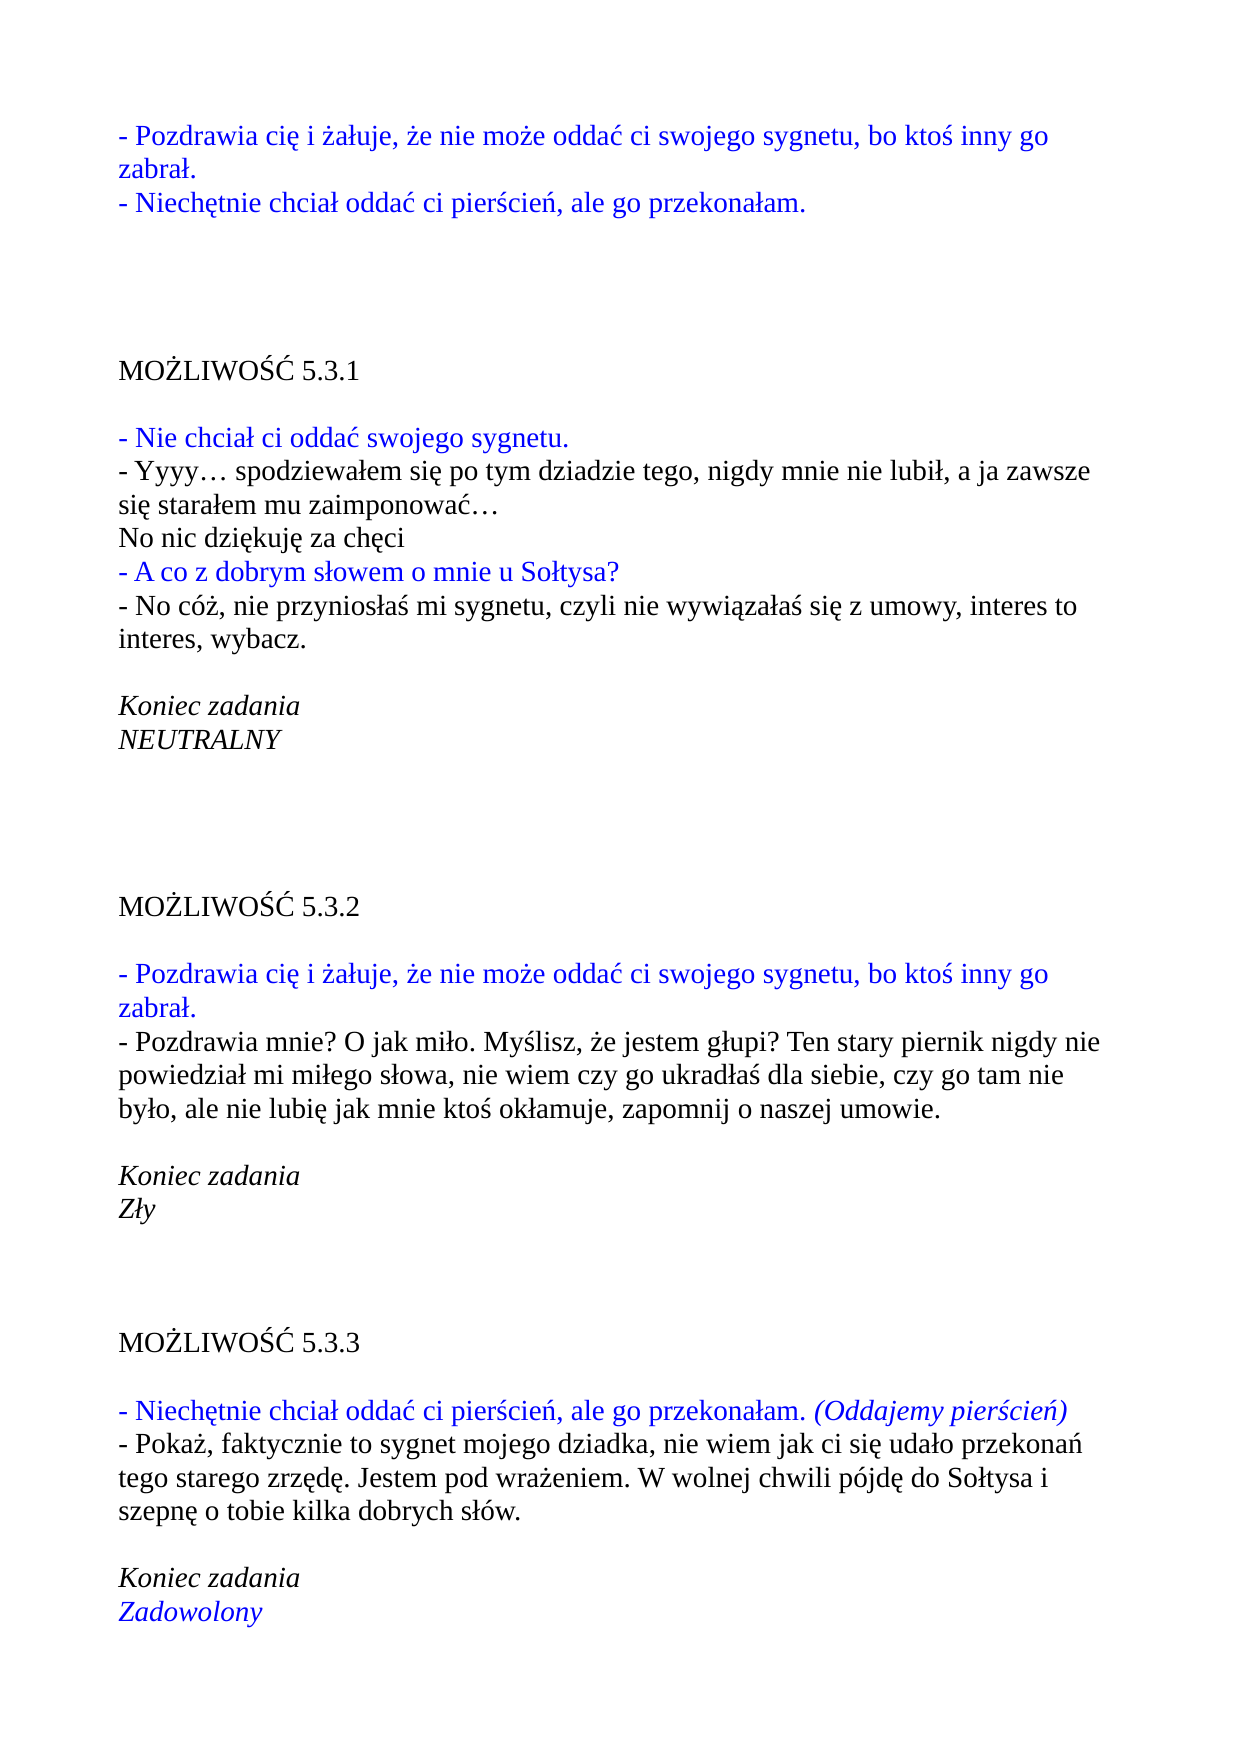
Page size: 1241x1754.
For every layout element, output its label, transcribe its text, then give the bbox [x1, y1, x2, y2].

text MOŻLIWOŚĆ 5.3.3 [118, 1326, 1122, 1359]
text - Pokaż, faktycznie to sygnet mojego dziadka, nie wiem jak ci się udało przekonań tego starego zrzędę. Jestem pod wrażeniem. W wolnej chwili pójdę do Sołtysa i szepnę o tobie kilka dobrych słów. [118, 1426, 1122, 1527]
text - No cóż, nie przyniosłaś mi sygnetu, czyli nie wywiązałaś się z umowy, interes to interes, wybacz. [118, 588, 1122, 655]
text NEUTRALNY [118, 722, 1122, 755]
text No nic dziękuję za chęci [118, 521, 1122, 554]
text MOŻLIWOŚĆ 5.3.1 [118, 353, 1122, 386]
text Koniec zadania [118, 1158, 1122, 1191]
text Koniec zadania [118, 688, 1122, 722]
text - Niechętnie chciał oddać ci pierścień, ale go przekonałam. (Oddajemy pierścień) [118, 1393, 1122, 1426]
text - Pozdrawia cię i żałuje, że nie może oddać ci swojego sygnetu, bo ktoś inny go zabrał. [118, 118, 1122, 185]
text Zadowolony [118, 1594, 1122, 1627]
text Zły [118, 1191, 1122, 1225]
text - A co z dobrym słowem o mnie u Sołtysa? [118, 554, 1122, 588]
text Koniec zadania [118, 1560, 1122, 1594]
text MOŻLIWOŚĆ 5.3.2 [118, 889, 1122, 923]
text - Pozdrawia cię i żałuje, że nie może oddać ci swojego sygnetu, bo ktoś inny go zabrał. [118, 957, 1122, 1024]
text - Niechętnie chciał oddać ci pierścień, ale go przekonałam. [118, 185, 1122, 219]
text - Pozdrawia mnie? O jak miło. Myślisz, że jestem głupi? Ten stary piernik nigdy nie powiedział mi miłego słowa, nie wiem czy go ukradłaś dla siebie, czy go tam nie było, ale nie lubię jak mnie ktoś okłamuje, zapomnij o naszej umowie. [118, 1024, 1122, 1124]
text - Yyyy… spodziewałem się po tym dziadzie tego, nigdy mnie nie lubił, a ja zawsze się starałem mu zaimponować… [118, 453, 1122, 521]
text - Nie chciał ci oddać swojego sygnetu. [118, 420, 1122, 453]
